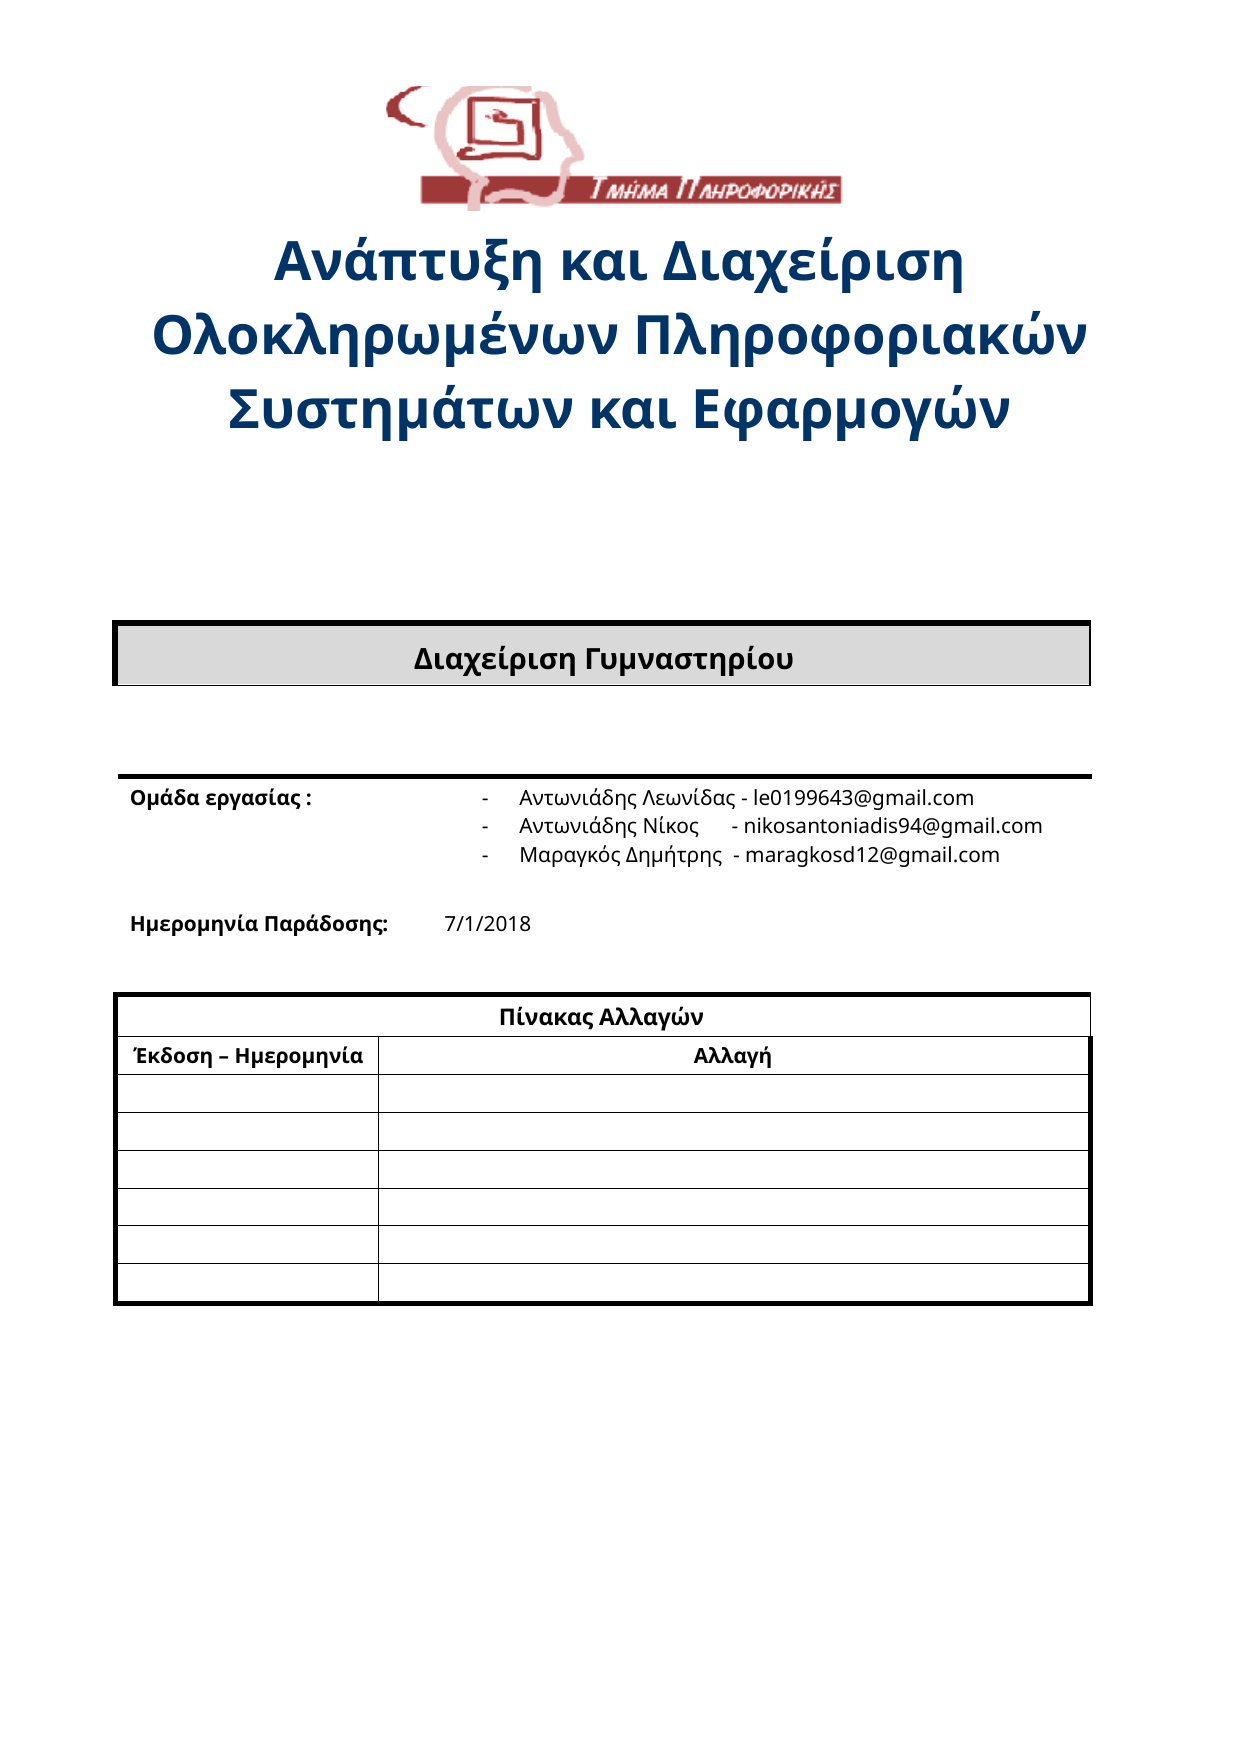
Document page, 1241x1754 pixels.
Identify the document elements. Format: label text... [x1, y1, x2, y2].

table_cell [118, 1075, 378, 1112]
table_cell Αλλαγή [379, 1037, 1088, 1074]
table_cell [118, 1189, 378, 1225]
table_cell [379, 1226, 1088, 1263]
table_cell Ημερομηνία Παράδοσης: [118, 905, 433, 942]
table_cell [118, 1264, 378, 1301]
table_cell [379, 1113, 1088, 1149]
table_cell [118, 1151, 378, 1187]
table_cell 7/1/2018 [433, 905, 1092, 942]
table_header Αντωνιάδης Λεωνίδας - le0199643@gmail.com Αντωνιάδης Νίκος - nikosantoniadis94@gmail.com Μαραγκός Δημήτρης - maragkosd12@gmail.com [433, 779, 1092, 905]
table_cell [379, 1189, 1088, 1225]
table_cell [379, 1264, 1088, 1301]
table_header Διαχείριση Γυμναστηρίου [118, 626, 1089, 684]
table_cell [379, 1151, 1088, 1187]
table_header Ομάδα εργασίας : [118, 779, 433, 905]
table_cell [379, 1075, 1088, 1112]
table_cell [118, 1113, 378, 1149]
table_cell [118, 1226, 378, 1263]
table_cell Έκδοση – Ημερομηνία [118, 1037, 378, 1074]
picture [380, 86, 860, 211]
table_header Πίνακας Αλλαγών [118, 997, 1090, 1036]
text Ανάπτυξη και Διαχείριση Ολοκληρωμένων Πληροφοριακών Συστημάτων και Εφαρμογών [118, 223, 1122, 444]
